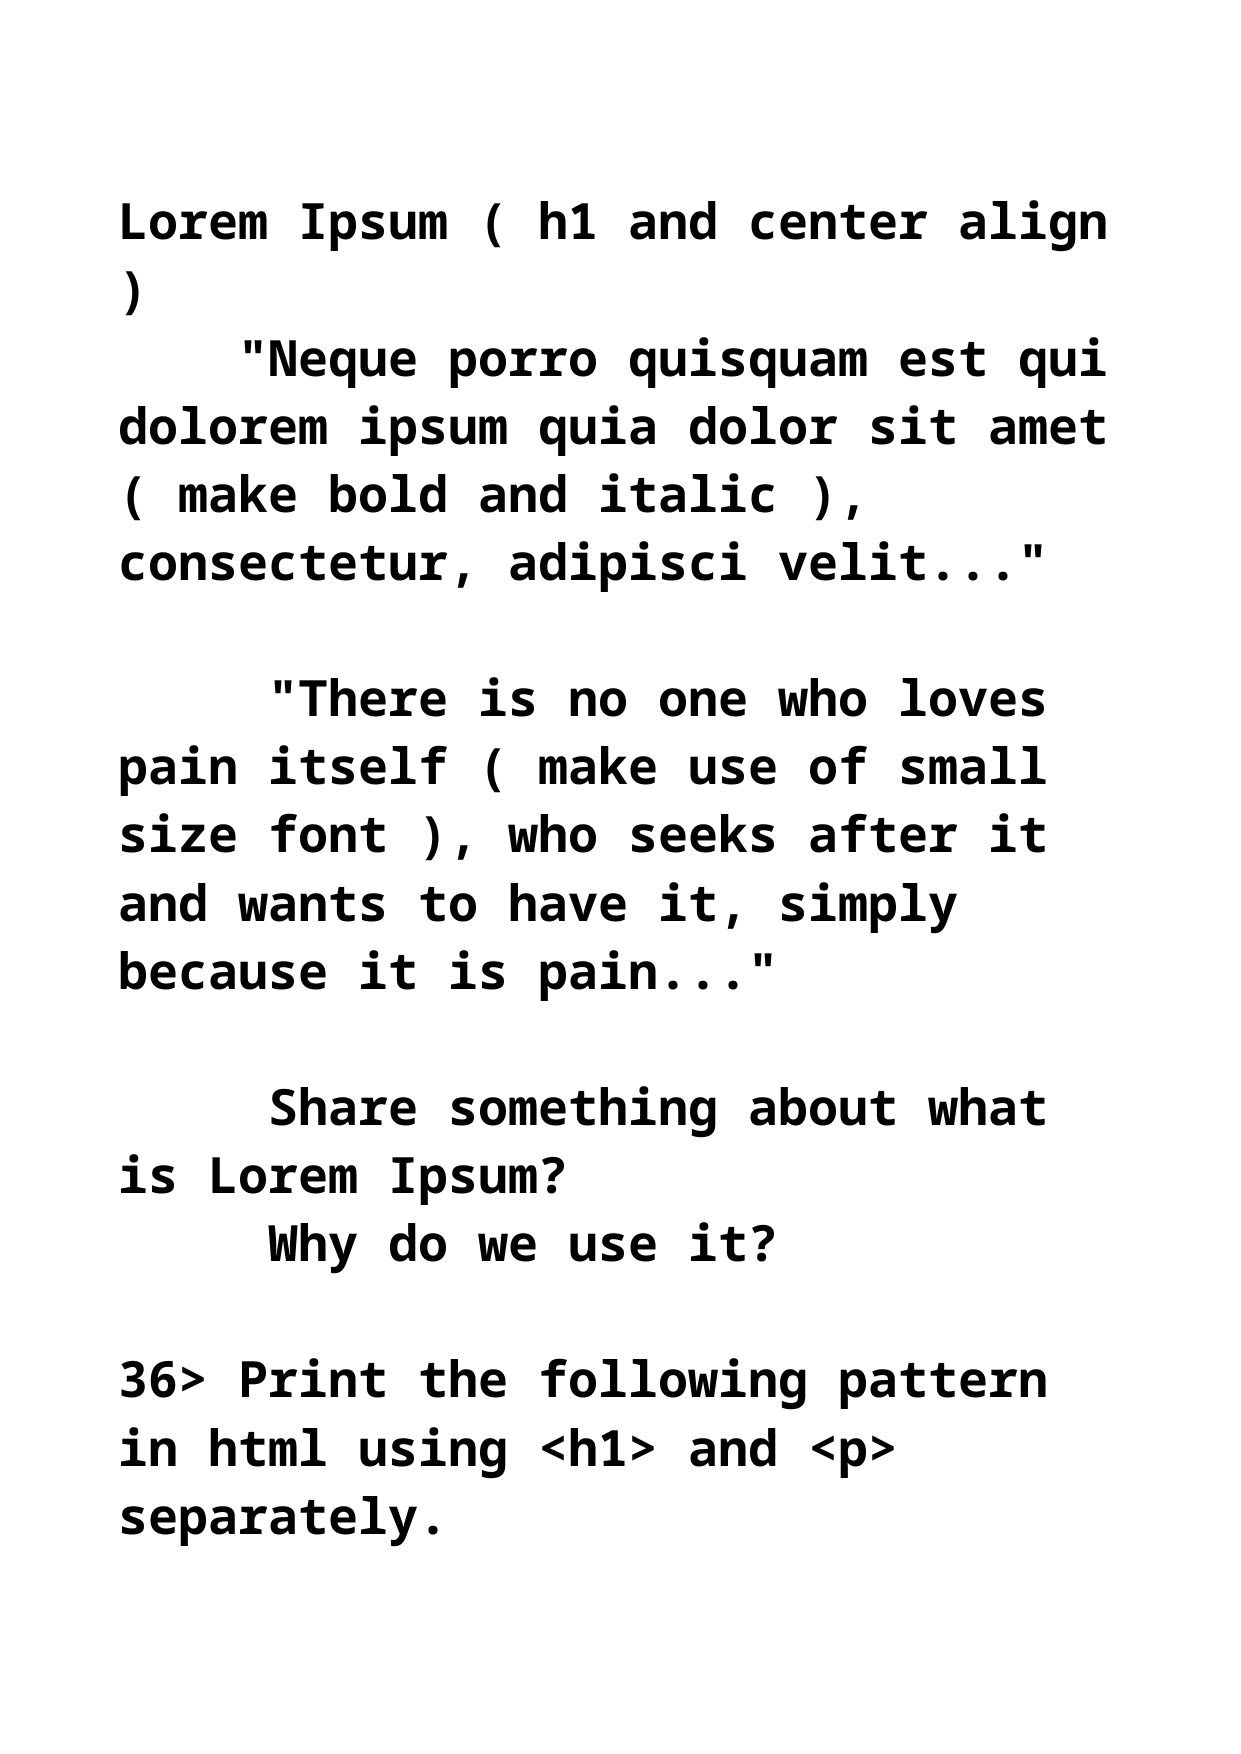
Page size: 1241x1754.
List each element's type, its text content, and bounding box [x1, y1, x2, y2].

text "Neque porro quisquam est qui dolorem ipsum quia dolor sit amet ( make bold and italic ), consectetur, adipisci velit..." [118, 322, 1122, 595]
text Share something about what is Lorem Ipsum? [118, 1072, 1122, 1208]
text "There is no one who loves pain itself ( make use of small size font ), who seeks after it and wants to have it, simply because it is pain..." [118, 663, 1122, 1004]
text Why do we use it? [118, 1208, 1122, 1276]
text 36> Print the following pattern in html using <h1> and <p> separately. [118, 1344, 1122, 1549]
text Lorem Ipsum ( h1 and center align ) [118, 118, 1122, 322]
